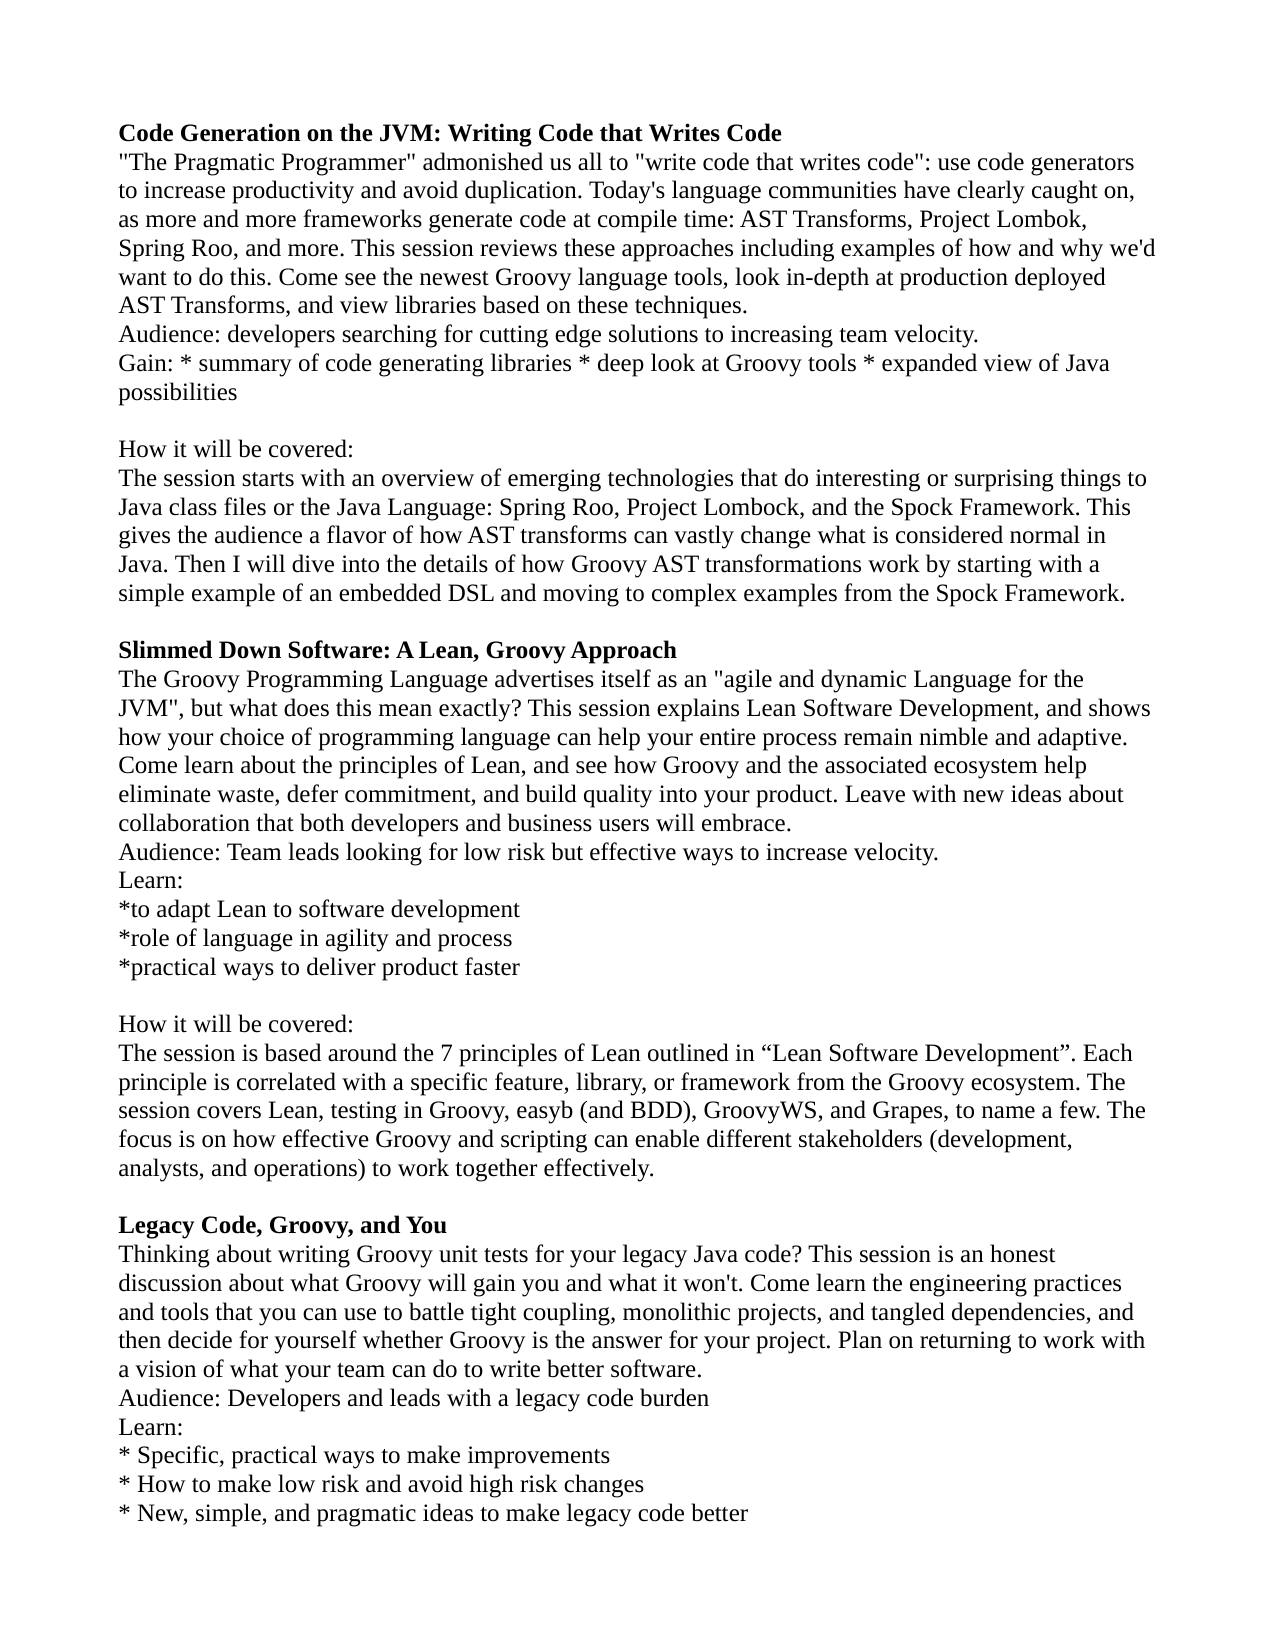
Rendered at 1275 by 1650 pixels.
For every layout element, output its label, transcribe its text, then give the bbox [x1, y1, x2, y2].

text Code Generation on the JVM: Writing Code that Writes Code [118, 118, 1157, 147]
text *role of language in agility and process [118, 923, 1157, 952]
text * How to make low risk and avoid high risk changes [118, 1469, 1157, 1498]
text "The Pragmatic Programmer" admonished us all to "write code that writes code": use code generators to increase productivity and avoid duplication. Today's language communities have clearly caught on, as more and more frameworks generate code at compile time: AST Transforms, Project Lombok, Spring Roo, and more. This session reviews these approaches including examples of how and why we'd want to do this. Come see the newest Groovy language tools, look in-depth at production deployed AST Transforms, and view libraries based on these techniques. [118, 147, 1157, 319]
text The session is based around the 7 principles of Lean outlined in “Lean Software Development”. Each principle is correlated with a specific feature, library, or framework from the Groovy ecosystem. The session covers Lean, testing in Groovy, easyb (and BDD), GroovyWS, and Grapes, to name a few. The focus is on how effective Groovy and scripting can enable different stakeholders (development, analysts, and operations) to work together effectively. [118, 1038, 1157, 1182]
text Learn: [118, 866, 1157, 894]
text Legacy Code, Groovy, and You [118, 1211, 1157, 1239]
text Slimmed Down Software: A Lean, Groovy Approach [118, 636, 1157, 664]
text Gain: * summary of code generating libraries * deep look at Groovy tools * expanded view of Java possibilities [118, 348, 1157, 406]
text * New, simple, and pragmatic ideas to make legacy code better [118, 1498, 1157, 1527]
text Audience: developers searching for cutting edge solutions to increasing team velocity. [118, 319, 1157, 348]
text *practical ways to deliver product faster [118, 952, 1157, 981]
text *to adapt Lean to software development [118, 894, 1157, 923]
text The Groovy Programming Language advertises itself as an "agile and dynamic Language for the JVM", but what does this mean exactly? This session explains Lean Software Development, and shows how your choice of programming language can help your entire process remain nimble and adaptive. Come learn about the principles of Lean, and see how Groovy and the associated ecosystem help eliminate waste, defer commitment, and build quality into your product. Leave with new ideas about collaboration that both developers and business users will embrace. [118, 664, 1157, 837]
text Audience: Team leads looking for low risk but effective ways to increase velocity. [118, 837, 1157, 866]
text Learn: [118, 1412, 1157, 1441]
text How it will be covered: [118, 1009, 1157, 1038]
text * Specific, practical ways to make improvements [118, 1441, 1157, 1469]
text Thinking about writing Groovy unit tests for your legacy Java code? This session is an honest discussion about what Groovy will gain you and what it won't. Come learn the engineering practices and tools that you can use to battle tight coupling, monolithic projects, and tangled dependencies, and then decide for yourself whether Groovy is the answer for your project. Plan on returning to work with a vision of what your team can do to write better software. [118, 1239, 1157, 1383]
text The session starts with an overview of emerging technologies that do interesting or surprising things to Java class files or the Java Language: Spring Roo, Project Lombock, and the Spock Framework. This gives the audience a flavor of how AST transforms can vastly change what is considered normal in Java. Then I will dive into the details of how Groovy AST transformations work by starting with a simple example of an embedded DSL and moving to complex examples from the Spock Framework. [118, 463, 1157, 607]
text Audience: Developers and leads with a legacy code burden [118, 1383, 1157, 1412]
text How it will be covered: [118, 434, 1157, 463]
